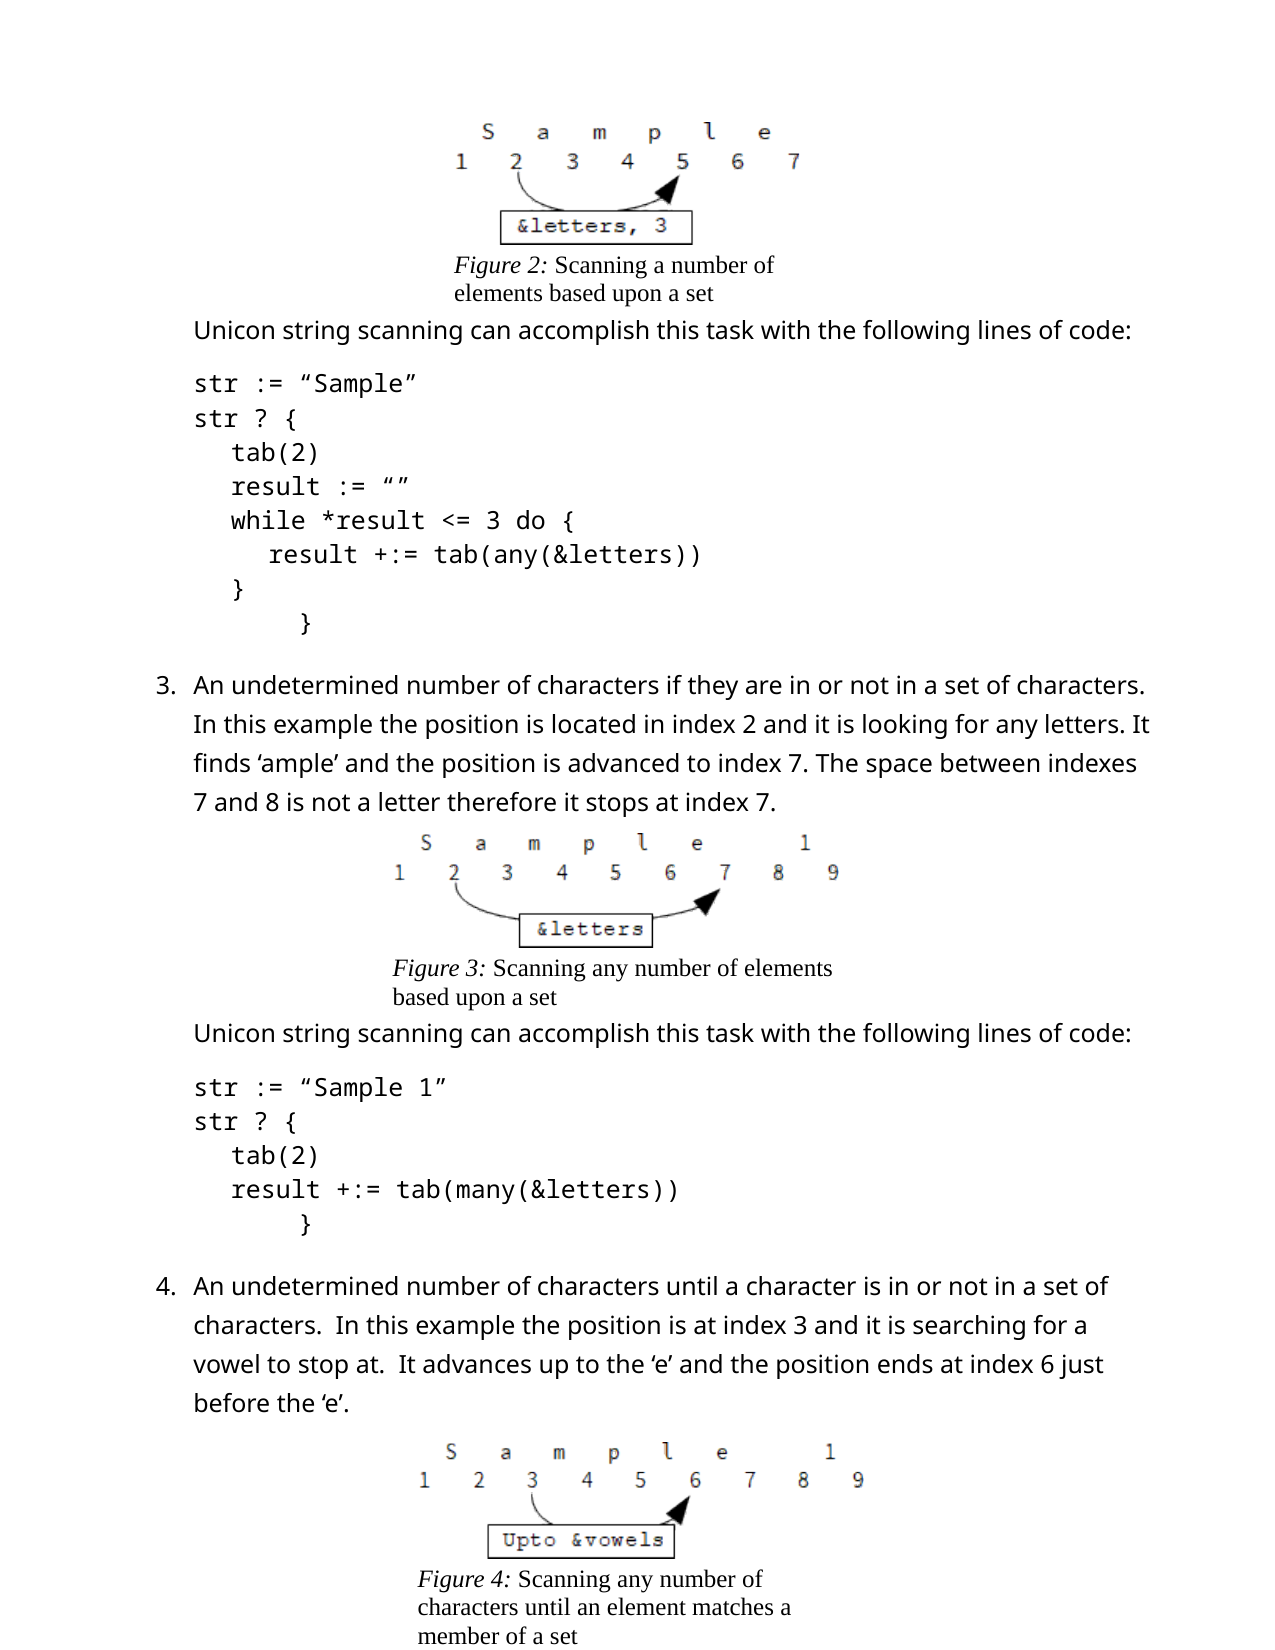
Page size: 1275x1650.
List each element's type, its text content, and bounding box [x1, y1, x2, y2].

picture [417, 1442, 864, 1559]
list result +:= tab(any(&letters)) [231, 536, 1157, 571]
list tab(2) [193, 1137, 1157, 1171]
list } [118, 604, 1157, 639]
picture [392, 833, 839, 948]
list } [193, 571, 1157, 604]
list Figure 3: Scanning any number of elements based upon a set [392, 948, 839, 1010]
list str := “Sample” [156, 366, 1157, 400]
list } [118, 1205, 1157, 1239]
list while *result <= 3 do { [193, 502, 1157, 536]
picture [453, 122, 800, 245]
list [392, 821, 839, 833]
list An undetermined number of characters if they are in or not in a set of characters. In this example the position is located in index 2 and it is looking for any letters. It finds ‘ample’ and the position is advanced to index 7. The space between indexes 7 and 8 is not a letter therefore it stops at index 7. [156, 667, 1157, 819]
list Figure 4: Scanning any number of characters until an element matches a member of a set [417, 1559, 864, 1650]
list result +:= tab(many(&letters)) [193, 1171, 1157, 1205]
list tab(2) [193, 434, 1157, 468]
list An undetermined number of characters until a character is in or not in a set of characters. In this example the position is at index 3 and it is searching for a vowel to stop at. It advances up to the ‘e’ and the position ends at index 6 just before the ‘e’. [156, 1268, 1157, 1420]
list Unicon string scanning can accomplish this task with the following lines of code: [156, 839, 1157, 1049]
list Unicon string scanning can accomplish this task with the following lines of code: [156, 110, 1157, 346]
list str := “Sample 1” [156, 1069, 1157, 1103]
list str ? { [156, 1103, 1157, 1137]
list str ? { [156, 400, 1157, 434]
list [417, 1430, 864, 1442]
list result := “” [193, 468, 1157, 502]
list Figure 2: Scanning a number of elements based upon a set [454, 245, 799, 307]
